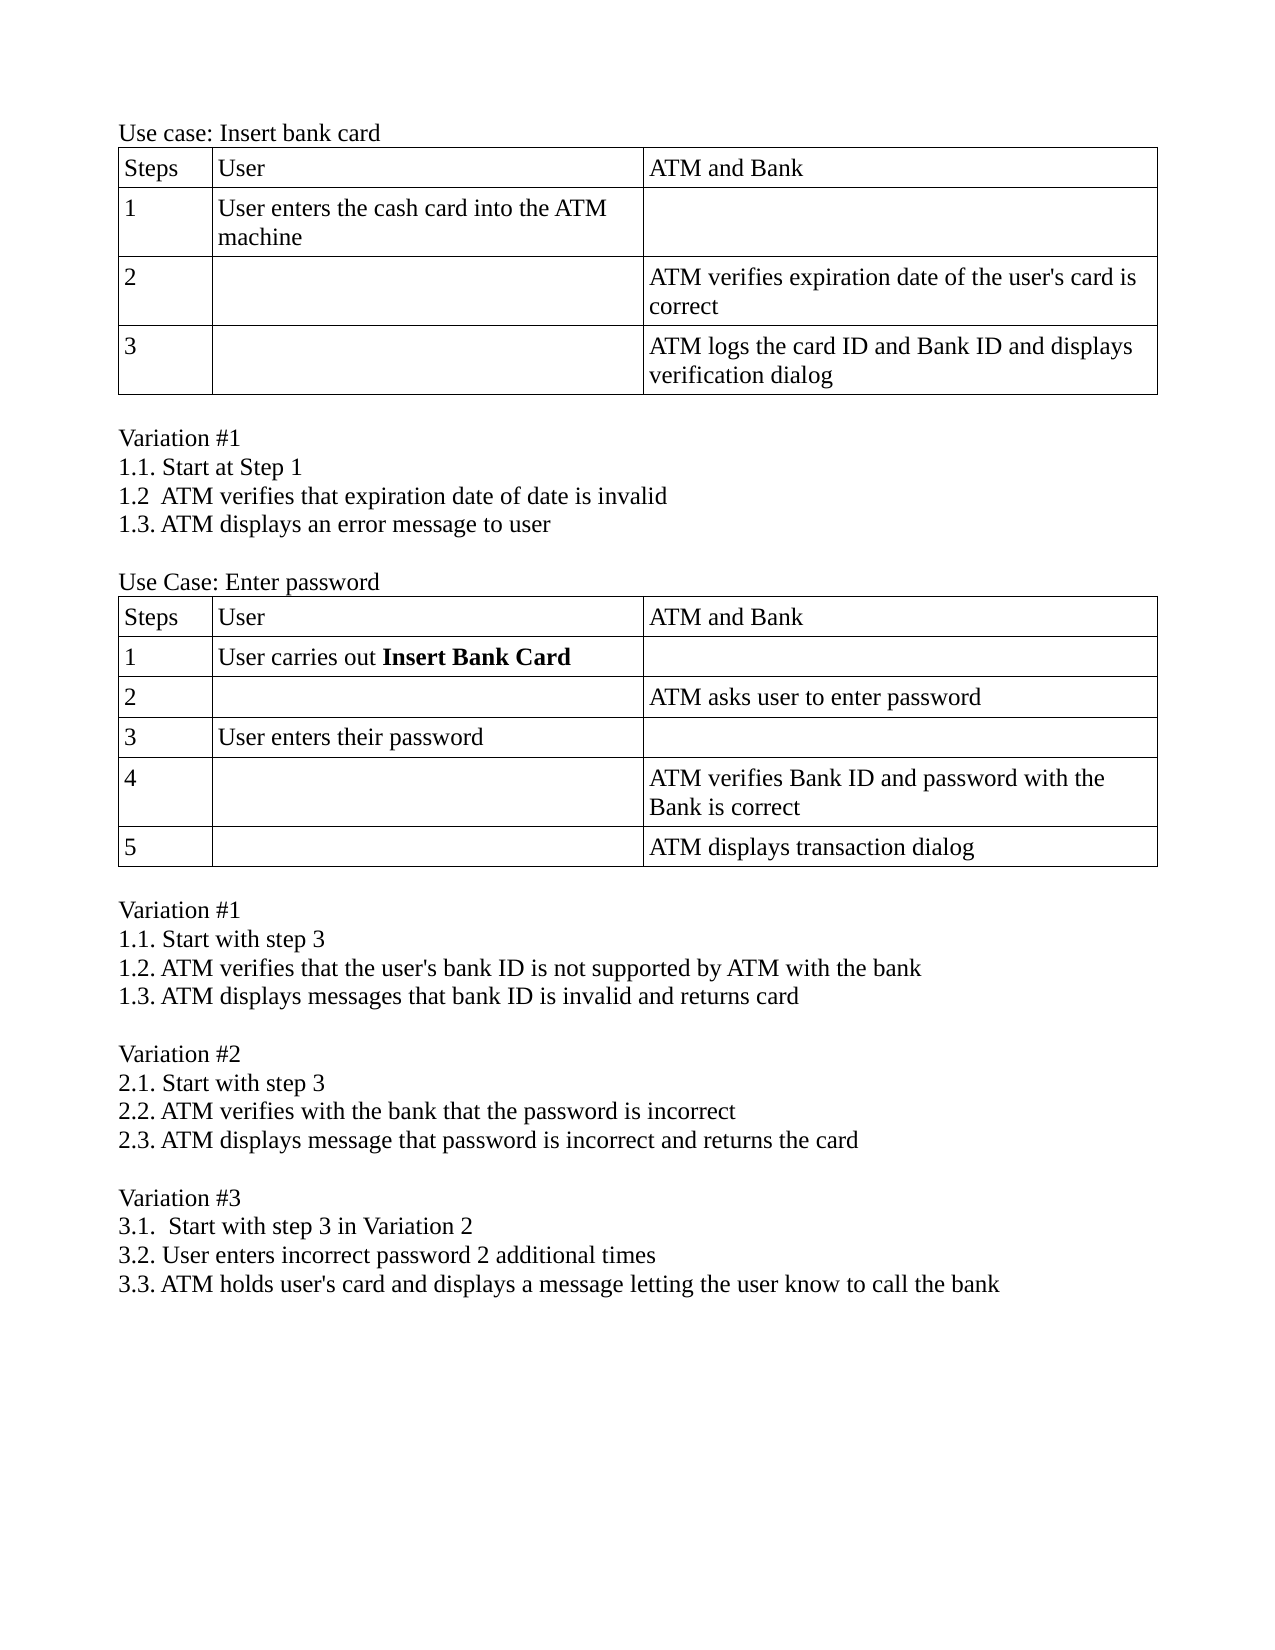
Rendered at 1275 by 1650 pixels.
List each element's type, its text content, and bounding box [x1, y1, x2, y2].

text Use case: Insert bank card [118, 118, 1157, 147]
table_header ATM and Bank [644, 597, 1157, 636]
table_cell 4 [119, 758, 212, 826]
table_cell 3 [119, 718, 212, 757]
table_cell 1 [119, 188, 212, 256]
text Variation #1 [118, 423, 1157, 452]
table_cell ATM asks user to enter password [644, 677, 1157, 717]
table_cell User enters the cash card into the ATM machine [213, 188, 643, 256]
table_cell 1 [119, 637, 212, 676]
table_cell [213, 827, 643, 866]
text 1.3. ATM displays an error message to user [118, 509, 1157, 538]
text 1.1. Start at Step 1 [118, 452, 1157, 481]
table_header User [213, 597, 643, 636]
table_header ATM and Bank [644, 148, 1157, 187]
table_header Steps [119, 148, 212, 187]
table_cell ATM verifies expiration date of the user's card is correct [644, 257, 1157, 325]
table_header User [213, 148, 643, 187]
table_cell ATM verifies Bank ID and password with the Bank is correct [644, 758, 1157, 826]
table_cell [213, 758, 643, 826]
text 2.2. ATM verifies with the bank that the password is incorrect [118, 1096, 1157, 1125]
text Variation #2 [118, 1039, 1157, 1068]
table_cell 2 [119, 257, 212, 325]
table_cell ATM displays transaction dialog [644, 827, 1157, 866]
table_cell ATM logs the card ID and Bank ID and displays verification dialog [644, 326, 1157, 394]
table_cell [644, 718, 1157, 757]
text 3.3. ATM holds user's card and displays a message letting the user know to call the bank [118, 1269, 1157, 1298]
text 1.2 ATM verifies that expiration date of date is invalid [118, 481, 1157, 509]
table_cell [644, 188, 1157, 256]
table_cell 2 [119, 677, 212, 717]
text 1.3. ATM displays messages that bank ID is invalid and returns card [118, 981, 1157, 1010]
text 1.2. ATM verifies that the user's bank ID is not supported by ATM with the bank [118, 953, 1157, 981]
table_cell 3 [119, 326, 212, 394]
text 2.3. ATM displays message that password is incorrect and returns the card [118, 1125, 1157, 1154]
text 1.1. Start with step 3 [118, 924, 1157, 953]
table_cell 5 [119, 827, 212, 866]
text Use Case: Enter password [118, 567, 1157, 596]
table_cell [644, 637, 1157, 676]
table_cell User enters their password [213, 718, 643, 757]
table_header Steps [119, 597, 212, 636]
text 3.1. Start with step 3 in Variation 2 [118, 1211, 1157, 1240]
table_cell [213, 257, 643, 325]
text 2.1. Start with step 3 [118, 1068, 1157, 1096]
text 3.2. User enters incorrect password 2 additional times [118, 1240, 1157, 1269]
table_cell User carries out Insert Bank Card [213, 637, 643, 676]
text Variation #3 [118, 1183, 1157, 1211]
table_cell [213, 677, 643, 717]
table_cell [213, 326, 643, 394]
text Variation #1 [118, 895, 1157, 924]
